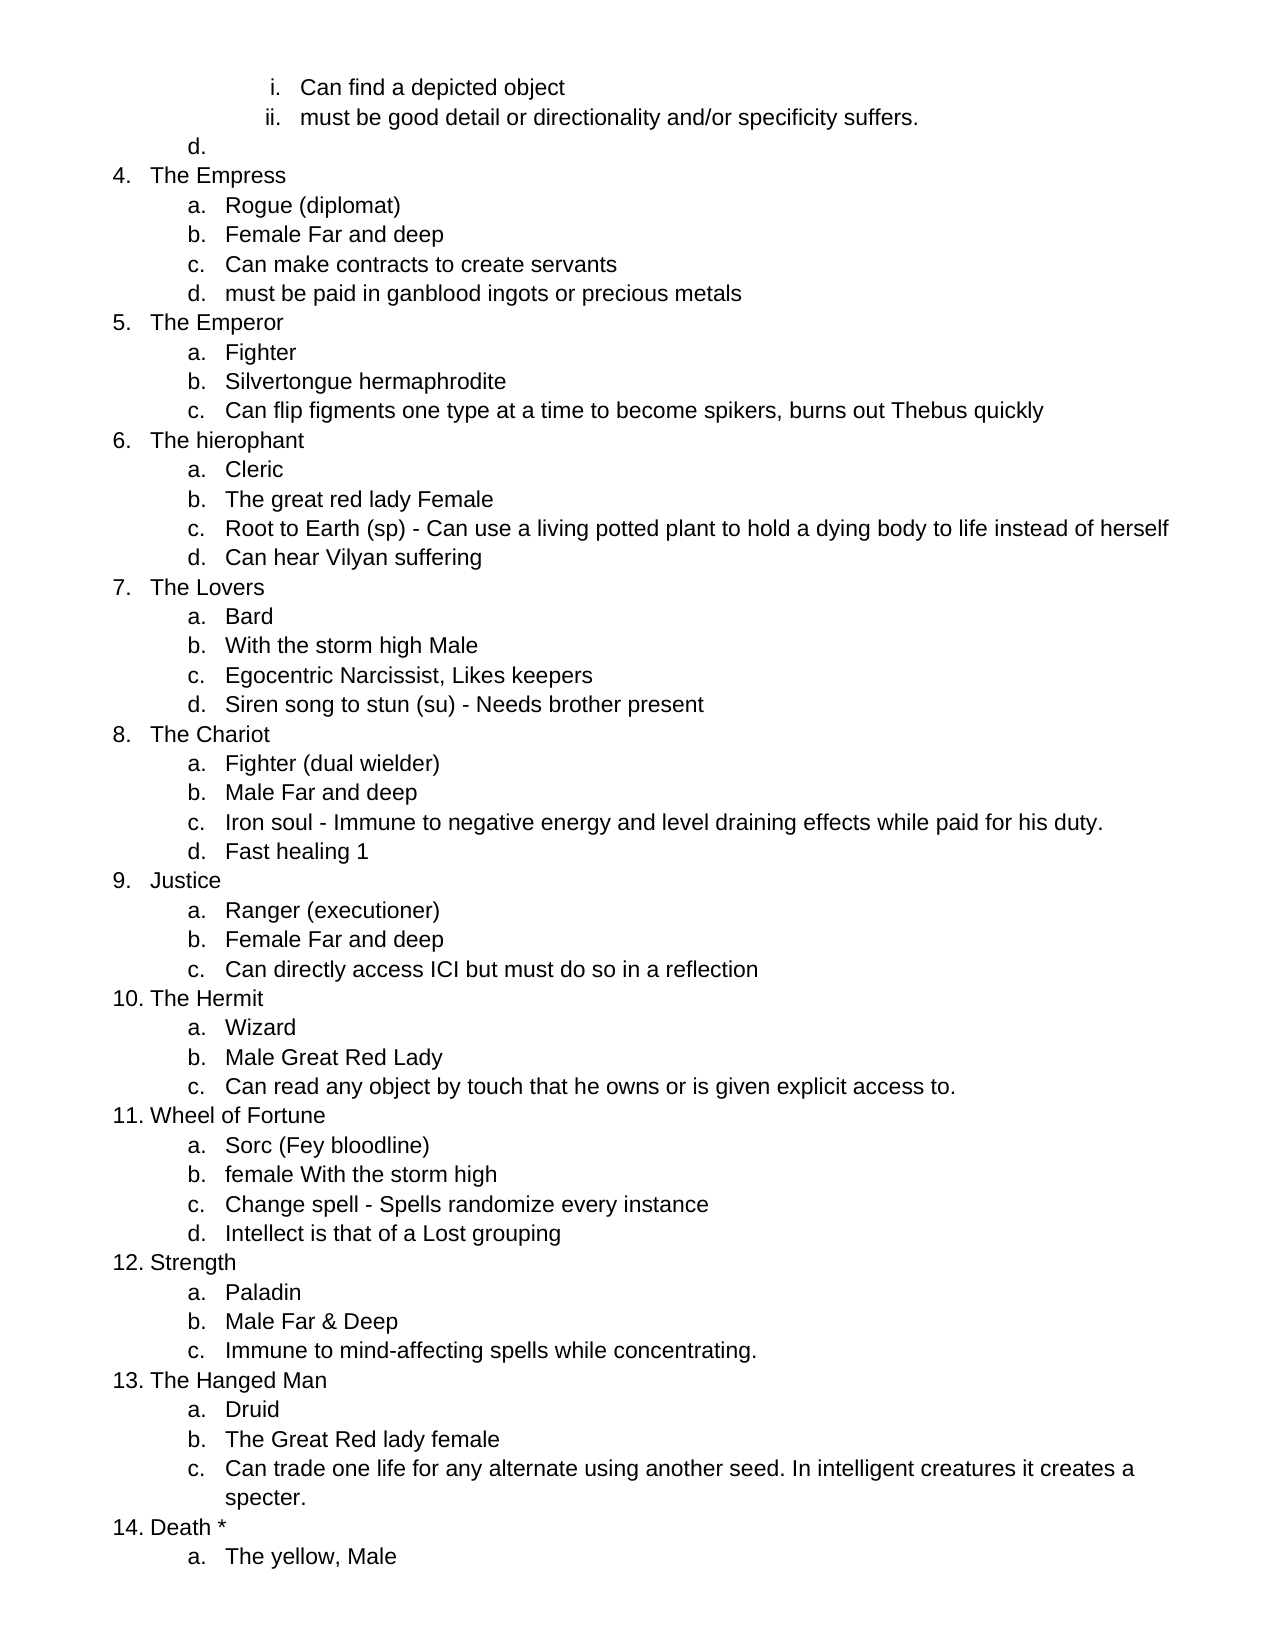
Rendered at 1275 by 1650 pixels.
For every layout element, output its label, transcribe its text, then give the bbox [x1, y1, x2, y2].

list Intellect is that of a Lost grouping [187, 1221, 1200, 1246]
list The great red lady Female [187, 486, 1200, 512]
list Can make contracts to create servants [187, 251, 1200, 277]
list Justice [112, 868, 1200, 894]
list Can read any object by touch that he owns or is given explicit access to. [187, 1074, 1200, 1099]
list With the storm high Male [187, 633, 1200, 659]
list must be good detail or directionality and/or specificity suffers. [75, 104, 1200, 130]
list Silvertongue hermaphrodite [187, 369, 1200, 394]
list Druid [187, 1397, 1200, 1422]
list Cleric [187, 457, 1200, 482]
list Sorc (Fey bloodline) [187, 1132, 1200, 1158]
list Egocentric Narcissist, Likes keepers [187, 662, 1200, 688]
list Female Far and deep [187, 222, 1200, 247]
list Fighter [187, 339, 1200, 365]
list Can hear Vilyan suffering [187, 545, 1200, 571]
list must be paid in ganblood ingots or precious metals [187, 281, 1200, 306]
list Immune to mind-affecting spells while concentrating. [187, 1338, 1200, 1364]
list Fast healing 1 [187, 839, 1200, 864]
list The Empress [112, 163, 1200, 189]
list The Lovers [112, 574, 1200, 600]
list Wheel of Fortune [112, 1103, 1200, 1129]
list Strength [112, 1250, 1200, 1276]
list Bard [187, 604, 1200, 629]
list Can directly access ICI but must do so in a reflection [187, 956, 1200, 982]
list Male Great Red Lady [187, 1044, 1200, 1070]
list Root to Earth (sp) - Can use a living potted plant to hold a dying body to life instead of herself [187, 516, 1200, 541]
list The Hermit [112, 986, 1200, 1011]
list Death * [112, 1514, 1200, 1540]
list The Chariot [112, 721, 1200, 747]
list The Emperor [112, 310, 1200, 336]
list Paladin [187, 1279, 1200, 1305]
list Can flip figments one type at a time to become spikers, burns out Thebus quickly [187, 398, 1200, 424]
list Ranger (executioner) [187, 897, 1200, 923]
list The yellow, Male [187, 1544, 1200, 1569]
list The Great Red lady female [187, 1426, 1200, 1452]
list The Hanged Man [112, 1367, 1200, 1393]
list Fighter (dual wielder) [187, 751, 1200, 776]
list Male Far and deep [187, 780, 1200, 806]
list Male Far & Deep [187, 1309, 1200, 1334]
list Can trade one life for any alternate using another seed. In intelligent creatures it creates a specter. [187, 1456, 1200, 1511]
list Rogue (diplomat) [187, 192, 1200, 218]
list Female Far and deep [187, 927, 1200, 952]
list Siren song to stun (su) - Needs brother present [187, 692, 1200, 717]
list Change spell - Spells randomize every instance [187, 1191, 1200, 1217]
list Can find a depicted object [75, 75, 1200, 101]
list female With the storm high [187, 1162, 1200, 1187]
list Iron soul - Immune to negative energy and level draining effects while paid for his duty. [187, 809, 1200, 835]
list The hierophant [112, 427, 1200, 453]
list Wizard [187, 1015, 1200, 1041]
